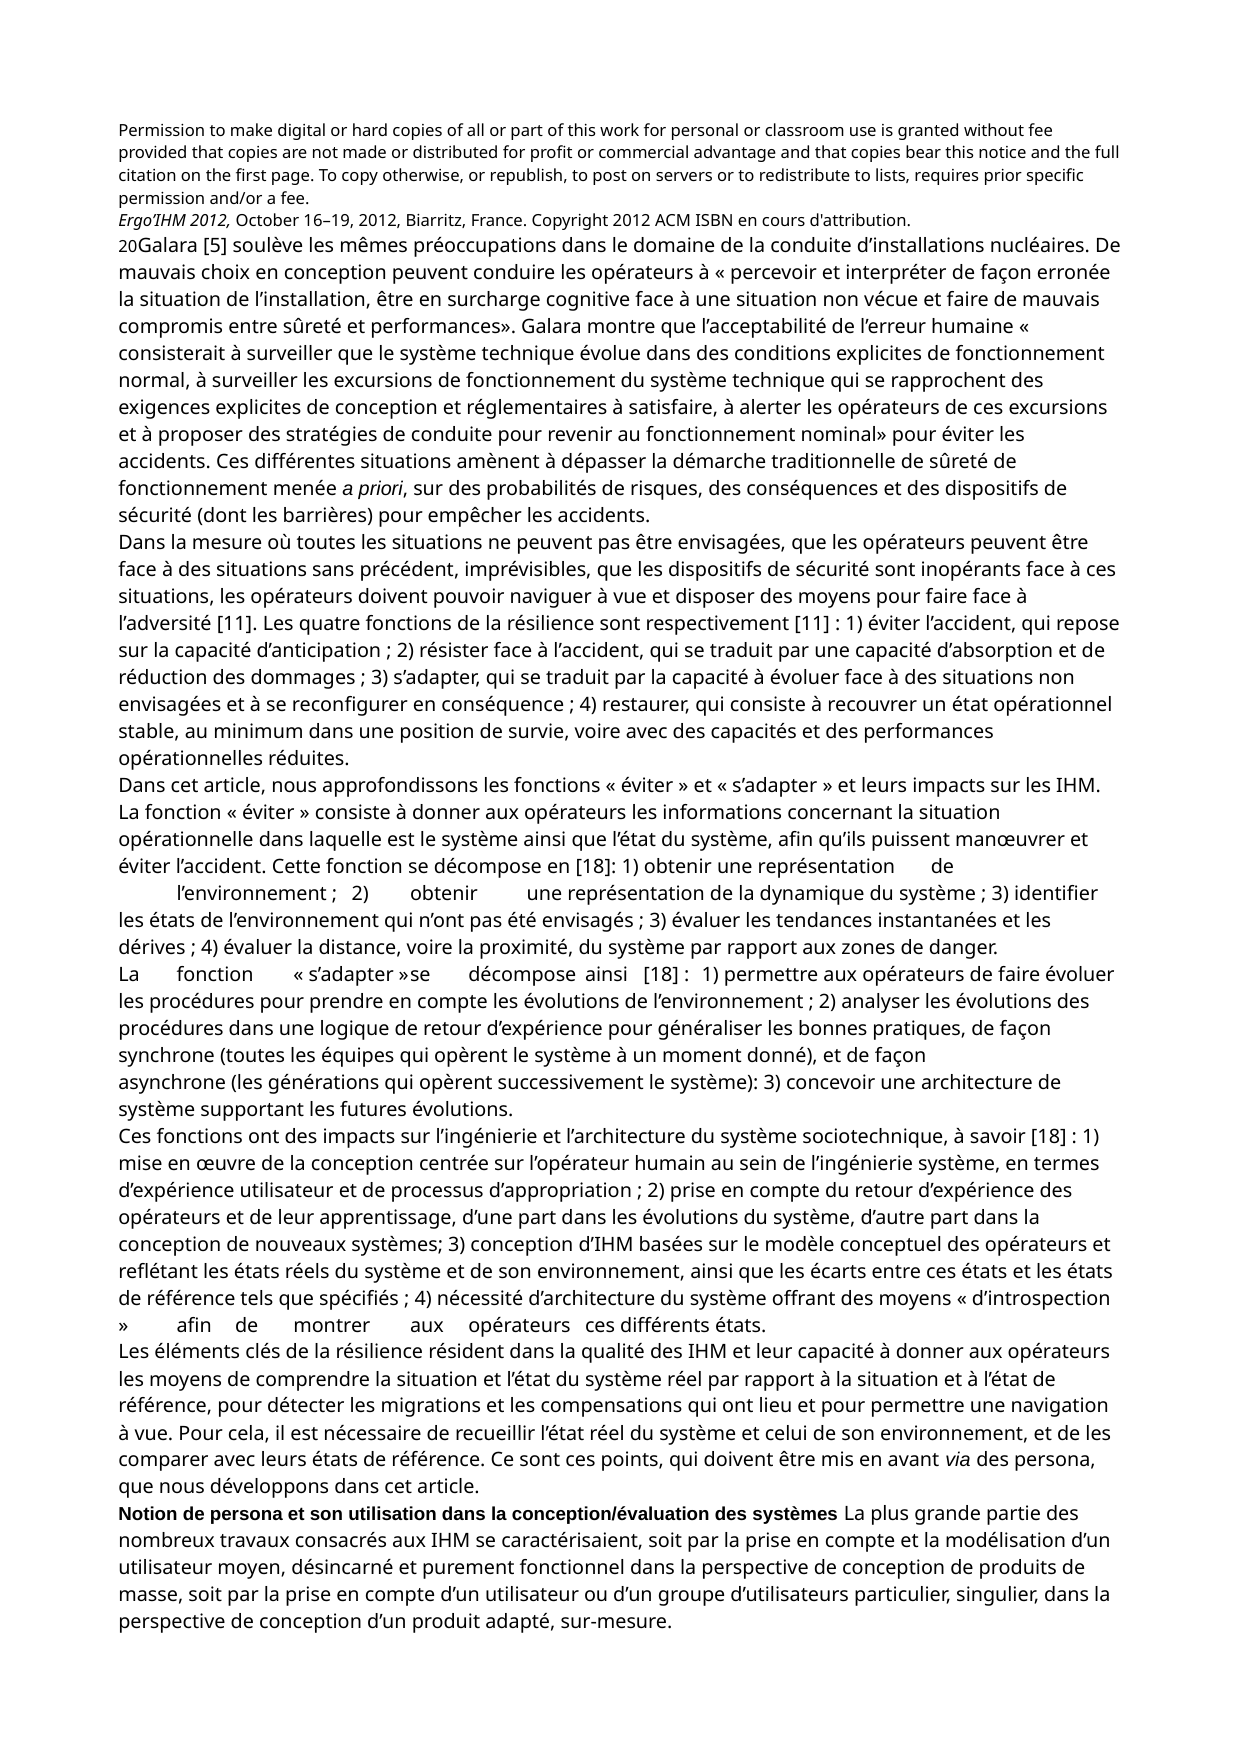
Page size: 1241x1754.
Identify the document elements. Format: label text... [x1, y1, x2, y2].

text 20Galara [5] soulève les mêmes préoccupations dans le domaine de la conduite d’installations nucléaires. De mauvais choix en conception peuvent conduire les opérateurs à « percevoir et interpréter de façon erronée la situation de l’installation, être en surcharge cognitive face à une situation non vécue et faire de mauvais compromis entre sûreté et performances». Galara montre que l’acceptabilité de l’erreur humaine « consisterait à surveiller que le système technique évolue dans des conditions explicites de fonctionnement normal, à surveiller les excursions de fonctionnement du système technique qui se rapprochent des exigences explicites de conception et réglementaires à satisfaire, à alerter les opérateurs de ces excursions et à proposer des stratégies de conduite pour revenir au fonctionnement nominal» pour éviter les accidents. Ces différentes situations amènent à dépasser la démarche traditionnelle de sûreté de fonctionnement menée a priori, sur des probabilités de risques, des conséquences et des dispositifs de sécurité (dont les barrières) pour empêcher les accidents. [118, 232, 1122, 528]
text Permission to make digital or hard copies of all or part of this work for personal or classroom use is granted without fee provided that copies are not made or distributed for profit or commercial advantage and that copies bear this notice and the full citation on the first page. To copy otherwise, or republish, to post on servers or to redistribute to lists, requires prior specific permission and/or a fee. [118, 118, 1122, 209]
text La fonction « éviter » consiste à donner aux opérateurs les informations concernant la situation opérationnelle dans laquelle est le système ainsi que l’état du système, afin qu’ils puissent manœuvrer et éviter l’accident. Cette fonction se décompose en [18]: 1) obtenir une représentation de l’environnement ; 2) obtenir une représentation de la dynamique du système ; 3) identifier les états de l’environnement qui n’ont pas été envisagés ; 3) évaluer les tendances instantanées et les dérives ; 4) évaluer la distance, voire la proximité, du système par rapport aux zones de danger. [118, 798, 1122, 960]
text asynchrone (les générations qui opèrent successivement le système): 3) concevoir une architecture de système supportant les futures évolutions. [118, 1068, 1122, 1122]
text Ces fonctions ont des impacts sur l’ingénierie et l’architecture du système sociotechnique, à savoir [18] : 1) mise en œuvre de la conception centrée sur l’opérateur humain au sein de l’ingénierie système, en termes d’expérience utilisateur et de processus d’appropriation ; 2) prise en compte du retour d’expérience des opérateurs et de leur apprentissage, d’une part dans les évolutions du système, d’autre part dans la conception de nouveaux systèmes; 3) conception d’IHM basées sur le modèle conceptuel des opérateurs et reflétant les états réels du système et de son environnement, ainsi que les écarts entre ces états et les états de référence tels que spécifiés ; 4) nécessité d’architecture du système offrant des moyens « d’introspection » afin de montrer aux opérateurs ces différents états. [118, 1122, 1122, 1338]
text Ergo’IHM 2012, October 16–19, 2012, Biarritz, France. Copyright 2012 ACM ISBN en cours d'attribution. [118, 209, 1122, 232]
text Dans la mesure où toutes les situations ne peuvent pas être envisagées, que les opérateurs peuvent être face à des situations sans précédent, imprévisibles, que les dispositifs de sécurité sont inopérants face à ces situations, les opérateurs doivent pouvoir naviguer à vue et disposer des moyens pour faire face à l’adversité [11]. Les quatre fonctions de la résilience sont respectivement [11] : 1) éviter l’accident, qui repose sur la capacité d’anticipation ; 2) résister face à l’accident, qui se traduit par une capacité d’absorption et de réduction des dommages ; 3) s’adapter, qui se traduit par la capacité à évoluer face à des situations non envisagées et à se reconfigurer en conséquence ; 4) restaurer, qui consiste à recouvrer un état opérationnel stable, au minimum dans une position de survie, voire avec des capacités et des performances opérationnelles réduites. [118, 528, 1122, 771]
text Notion de persona et son utilisation dans la conception/évaluation des systèmes La plus grande partie des nombreux travaux consacrés aux IHM se caractérisaient, soit par la prise en compte et la modélisation d’un utilisateur moyen, désincarné et purement fonctionnel dans la perspective de conception de produits de masse, soit par la prise en compte d’un utilisateur ou d’un groupe d’utilisateurs particulier, singulier, dans la perspective de conception d’un produit adapté, sur-mesure. [118, 1500, 1122, 1634]
text Dans cet article, nous approfondissons les fonctions « éviter » et « s’adapter » et leurs impacts sur les IHM. [118, 771, 1122, 798]
text La fonction « s’adapter » se décompose ainsi [18] : 1) permettre aux opérateurs de faire évoluer les procédures pour prendre en compte les évolutions de l’environnement ; 2) analyser les évolutions des procédures dans une logique de retour d’expérience pour généraliser les bonnes pratiques, de façon synchrone (toutes les équipes qui opèrent le système à un moment donné), et de façon [118, 960, 1122, 1068]
text Les éléments clés de la résilience résident dans la qualité des IHM et leur capacité à donner aux opérateurs les moyens de comprendre la situation et l’état du système réel par rapport à la situation et à l’état de référence, pour détecter les migrations et les compensations qui ont lieu et pour permettre une navigation à vue. Pour cela, il est nécessaire de recueillir l’état réel du système et celui de son environnement, et de les comparer avec leurs états de référence. Ce sont ces points, qui doivent être mis en avant via des persona, que nous développons dans cet article. [118, 1338, 1122, 1500]
